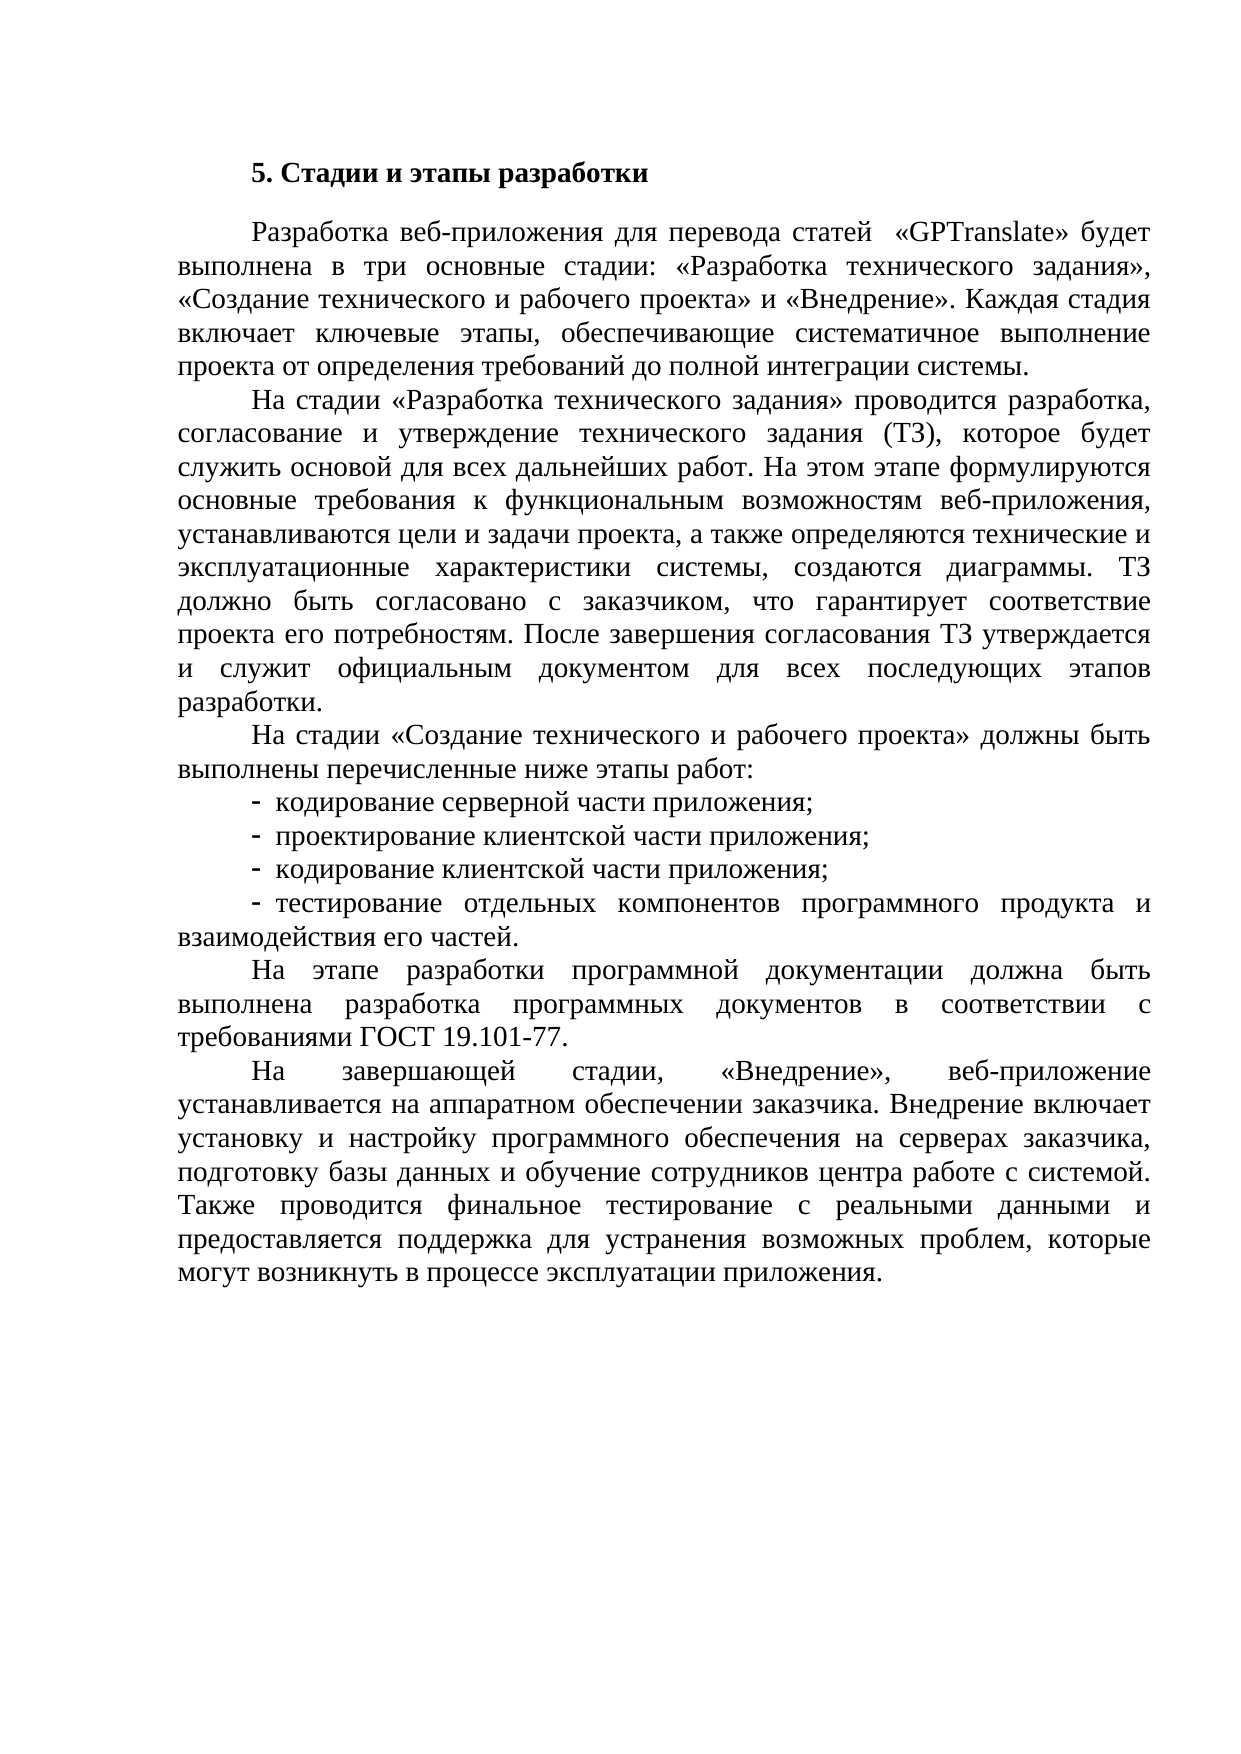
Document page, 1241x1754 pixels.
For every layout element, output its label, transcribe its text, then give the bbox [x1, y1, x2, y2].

text На стадии «Разработка технического задания» проводится разработка, согласование и утверждение технического задания (ТЗ), которое будет служить основой для всех дальнейших работ. На этом этапе формулируются основные требования к функциональным возможностям веб-приложения, устанавливаются цели и задачи проекта, а также определяются технические и эксплуатационные характеристики системы, создаются диаграммы. ТЗ должно быть согласовано с заказчиком, что гарантирует соответствие проекта его потребностям. После завершения согласования ТЗ утверждается и служит официальным документом для всех последующих этапов разработки. [177, 382, 1152, 717]
list Стадии и этапы разработки [177, 156, 1152, 189]
text На стадии «Создание технического и рабочего проекта» должны быть выполнены перечисленные ниже этапы работ: [177, 717, 1152, 784]
text Разработка веб-приложения для перевода статей «GPTranslate» будет выполнена в три основные стадии: «Разработка технического задания», «Создание технического и рабочего проекта» и «Внедрение». Каждая стадия включает ключевые этапы, обеспечивающие систематичное выполнение проекта от определения требований до полной интеграции системы. [177, 214, 1152, 382]
list проектирование клиентской части приложения; [177, 818, 1152, 852]
text На этапе разработки программной документации должна быть выполнена разработка программных документов в соответствии с требованиями ГОСТ 19.101-77. [177, 952, 1152, 1053]
list кодирование серверной части приложения; [177, 784, 1152, 818]
text На завершающей стадии, «Внедрение», веб-приложение устанавливается на аппаратном обеспечении заказчика. Внедрение включает установку и настройку программного обеспечения на серверах заказчика, подготовку базы данных и обучение сотрудников центра работе с системой. Также проводится финальное тестирование с реальными данными и предоставляется поддержка для устранения возможных проблем, которые могут возникнуть в процессе эксплуатации приложения. [177, 1053, 1152, 1288]
list тестирование отдельных компонентов программного продукта и взаимодействия его частей. [177, 885, 1152, 952]
list кодирование клиентской части приложения; [177, 852, 1152, 885]
